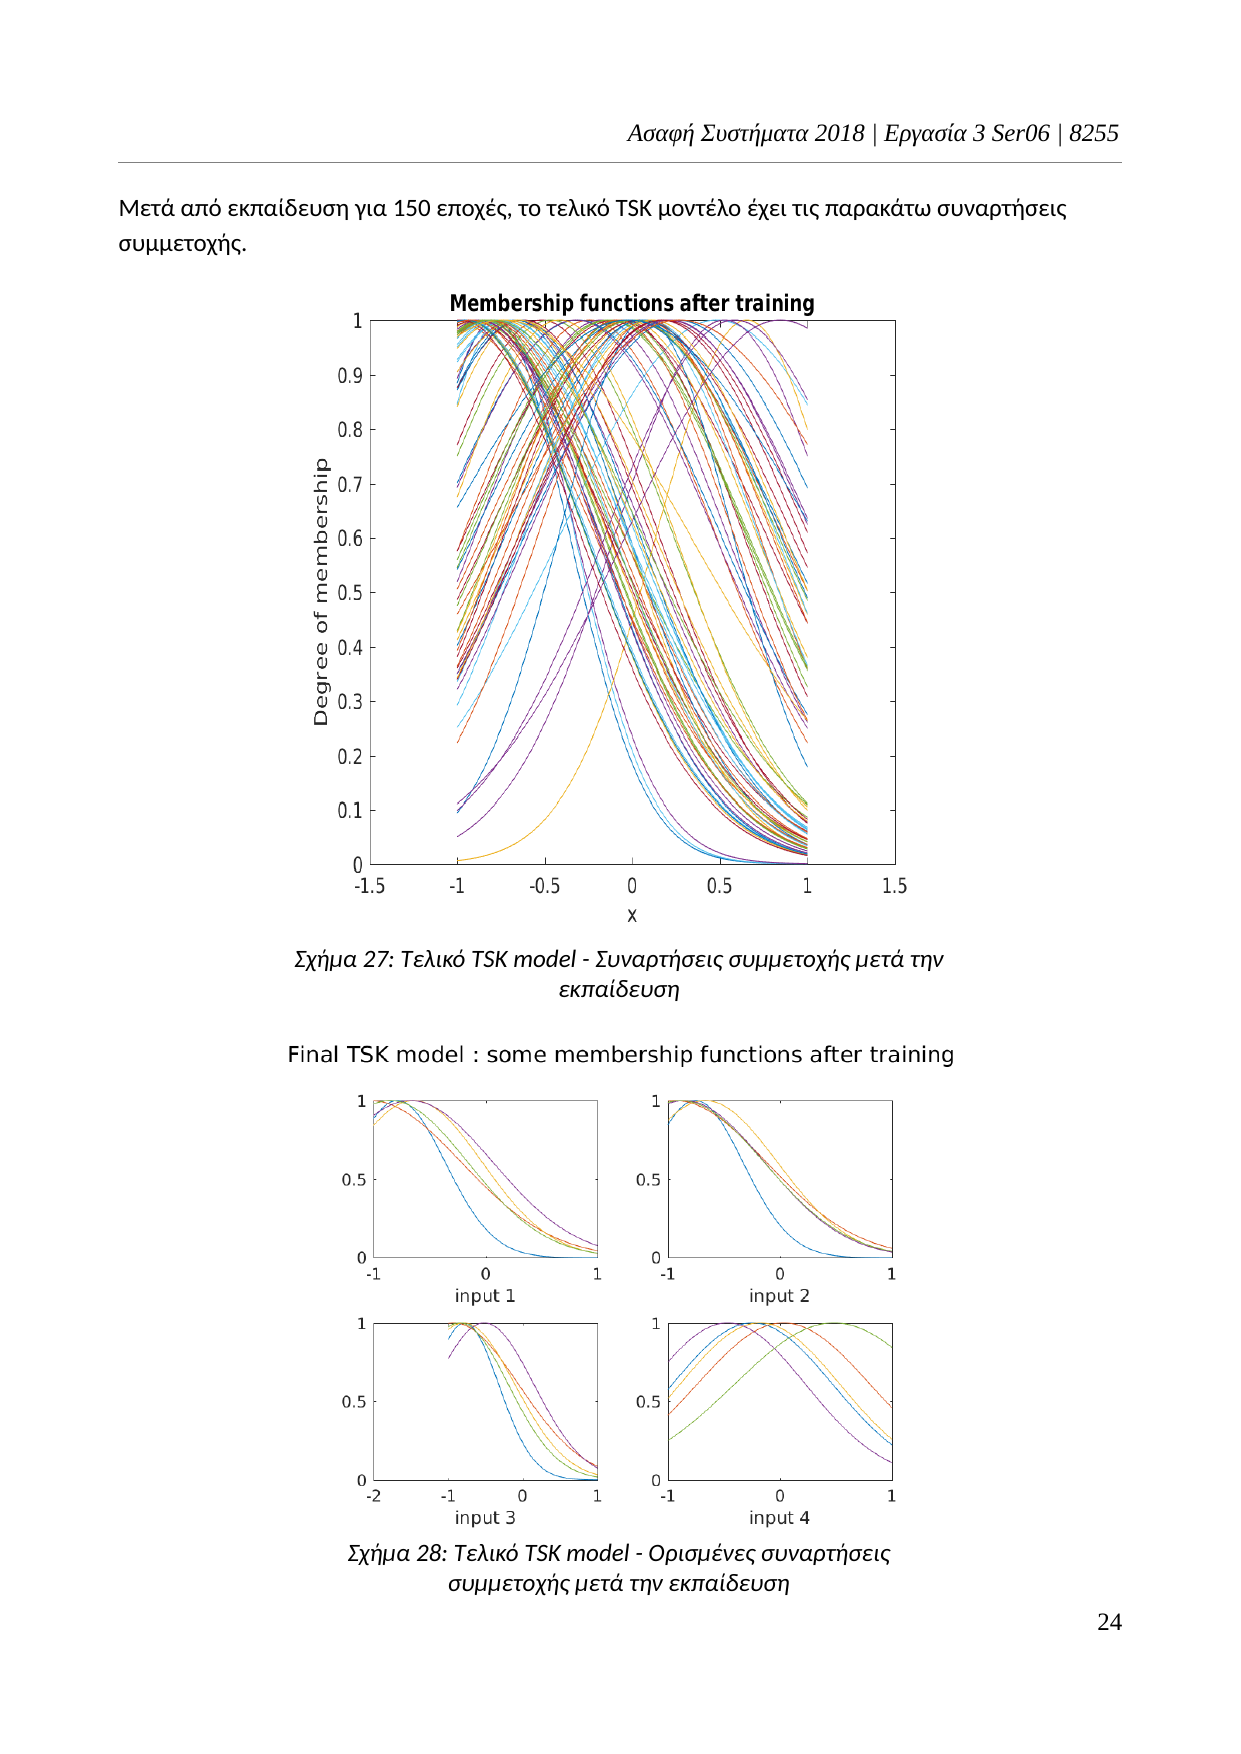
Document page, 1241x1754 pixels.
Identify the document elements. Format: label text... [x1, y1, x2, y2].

text Μετά από εκπαίδευση για 150 εποχές, το τελικό TSK μοντέλο έχει τις παρακάτω συναρτήσεις συμμετοχής. [118, 192, 1122, 257]
text Σχήμα 28: Τελικό TSK model - Ορισμένες συναρτήσεις συμμετοχής μετά την εκπαίδευση [286, 1531, 954, 1598]
picture [286, 1029, 955, 1531]
text Σχήμα 27: Τελικό TSK model - Συναρτήσεις συμμετοχής μετά την εκπαίδευση [282, 937, 958, 1004]
picture [281, 271, 959, 937]
